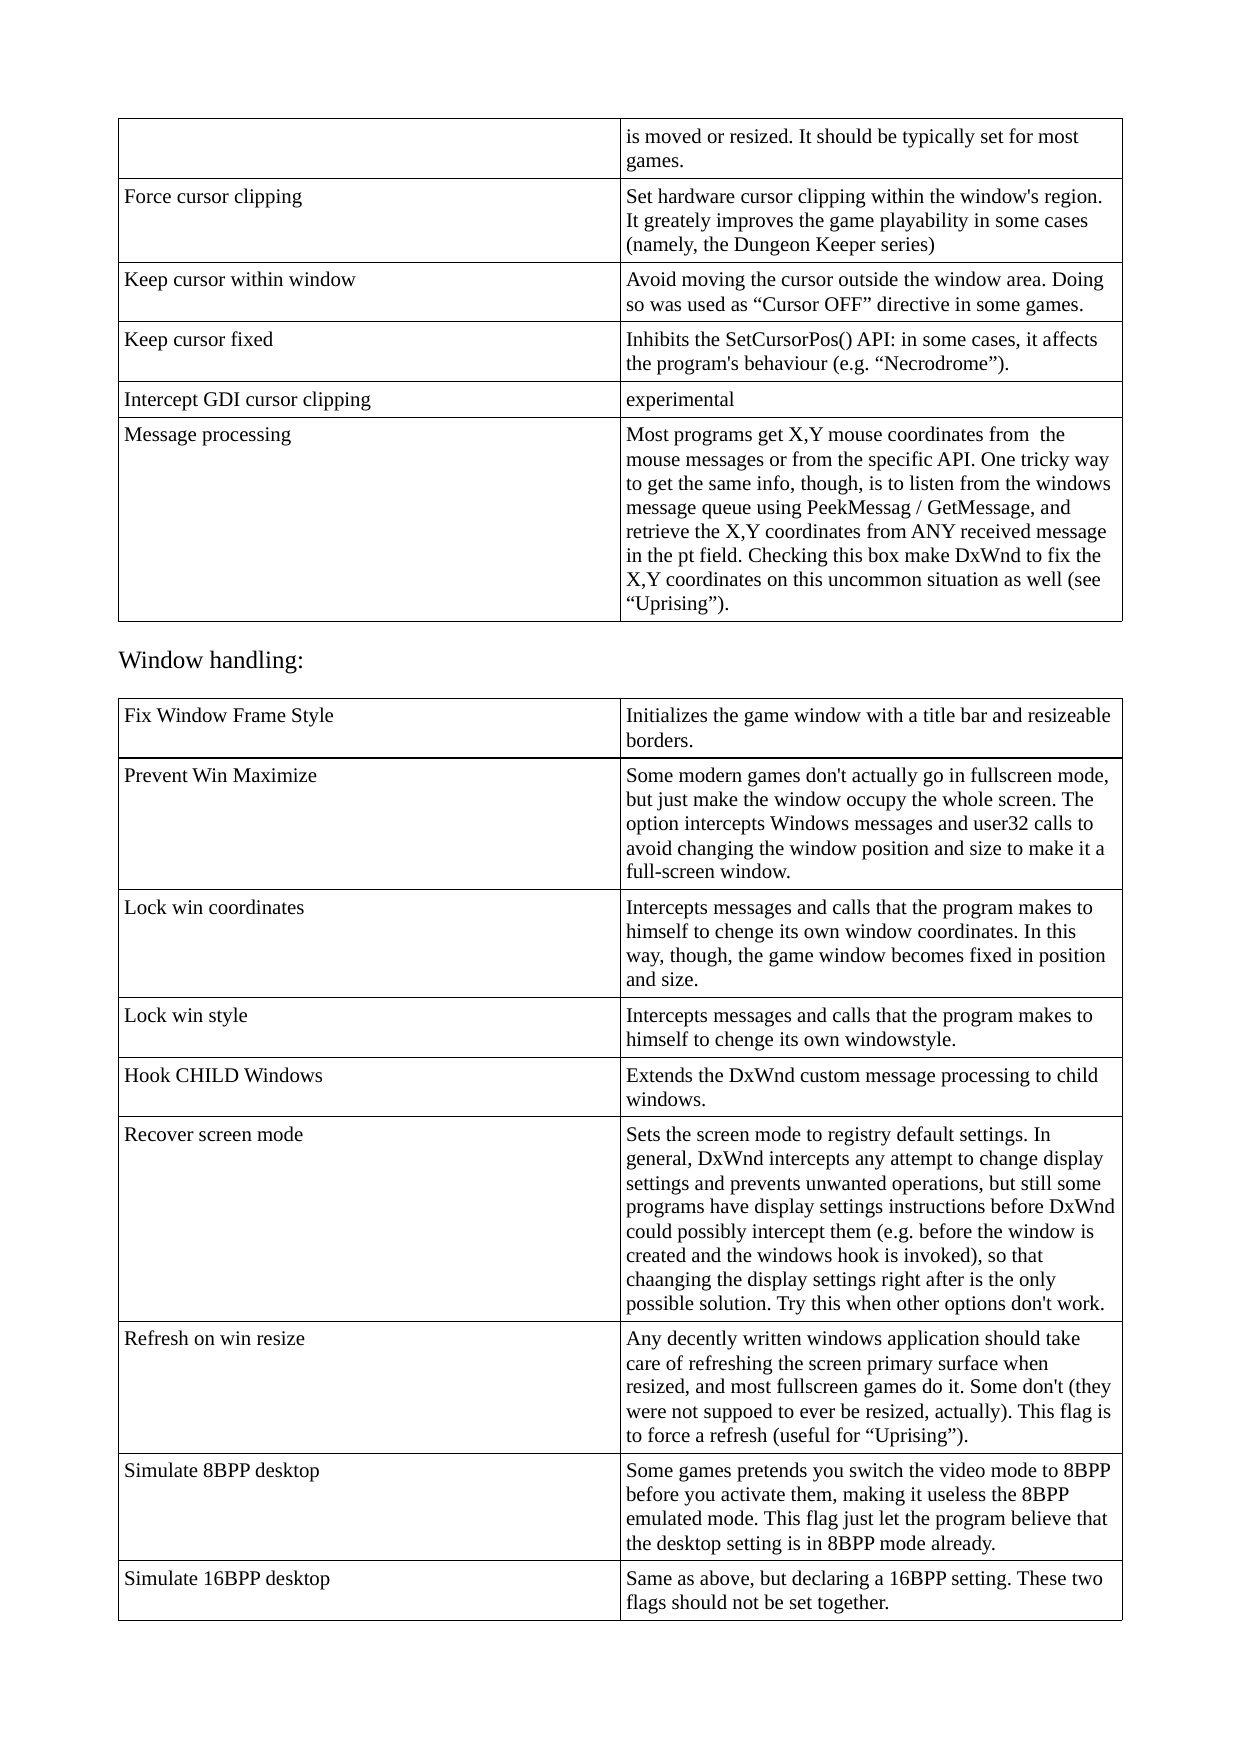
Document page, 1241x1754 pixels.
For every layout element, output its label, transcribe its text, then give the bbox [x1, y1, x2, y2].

table_header Prevent Win Maximize [119, 759, 620, 889]
table_cell experimental [621, 382, 1122, 417]
table_cell Force cursor clipping [119, 179, 620, 262]
table_cell Set hardware cursor clipping within the window's region. It greately improves the game playability in some cases (namely, the Dungeon Keeper series) [621, 179, 1122, 262]
table_cell Keep cursor fixed [119, 322, 620, 381]
table_cell Same as above, but declaring a 16BPP setting. These two flags should not be set together. [621, 1561, 1122, 1620]
table_cell Most programs get X,Y mouse coordinates from the mouse messages or from the specific API. One tricky way to get the same info, though, is to listen from the windows message queue using PeekMessag / GetMessage, and retrieve the X,Y coordinates from ANY received message in the pt field. Checking this box make DxWnd to fix the X,Y coordinates on this uncommon situation as well (see “Uprising”). [621, 418, 1122, 621]
table_header Fix Window Frame Style [119, 699, 620, 757]
table_cell Sets the screen mode to registry default settings. In general, DxWnd intercepts any attempt to change display settings and prevents unwanted operations, but still some programs have display settings instructions before DxWnd could possibly intercept them (e.g. before the window is created and the windows hook is invoked), so that chaanging the display settings right after is the only possible solution. Try this when other options don't work. [621, 1117, 1122, 1321]
table_cell Any decently written windows application should take care of refreshing the screen primary surface when resized, and most fullscreen games do it. Some don't (they were not suppoed to ever be resized, actually). This flag is to force a refresh (useful for “Uprising”). [621, 1322, 1122, 1452]
table_cell Intercept GDI cursor clipping [119, 382, 620, 417]
table_cell Lock win style [119, 998, 620, 1057]
table_cell [119, 119, 620, 178]
table_cell Simulate 16BPP desktop [119, 1561, 620, 1620]
text Window handling: [118, 645, 1122, 673]
table_cell Intercepts messages and calls that the program makes to himself to chenge its own windowstyle. [621, 998, 1122, 1057]
table_cell Simulate 8BPP desktop [119, 1454, 620, 1560]
table_cell Lock win coordinates [119, 890, 620, 997]
table_cell Some games pretends you switch the video mode to 8BPP before you activate them, making it useless the 8BPP emulated mode. This flag just let the program believe that the desktop setting is in 8BPP mode already. [621, 1454, 1122, 1560]
table_cell Message processing [119, 418, 620, 621]
table_cell Intercepts messages and calls that the program makes to himself to chenge its own window coordinates. In this way, though, the game window becomes fixed in position and size. [621, 890, 1122, 997]
table_cell is moved or resized. It should be typically set for most games. [621, 119, 1122, 178]
table_cell Inhibits the SetCursorPos() API: in some cases, it affects the program's behaviour (e.g. “Necrodrome”). [621, 322, 1122, 381]
table_cell Refresh on win resize [119, 1322, 620, 1452]
table_header Some modern games don't actually go in fullscreen mode, but just make the window occupy the whole screen. The option intercepts Windows messages and user32 calls to avoid changing the window position and size to make it a full-screen window. [621, 759, 1122, 889]
table_cell Recover screen mode [119, 1117, 620, 1321]
table_header Initializes the game window with a title bar and resizeable borders. [621, 699, 1122, 757]
table_cell Hook CHILD Windows [119, 1058, 620, 1116]
table_cell Extends the DxWnd custom message processing to child windows. [621, 1058, 1122, 1116]
table_cell Avoid moving the cursor outside the window area. Doing so was used as “Cursor OFF” directive in some games. [621, 263, 1122, 321]
table_cell Keep cursor within window [119, 263, 620, 321]
